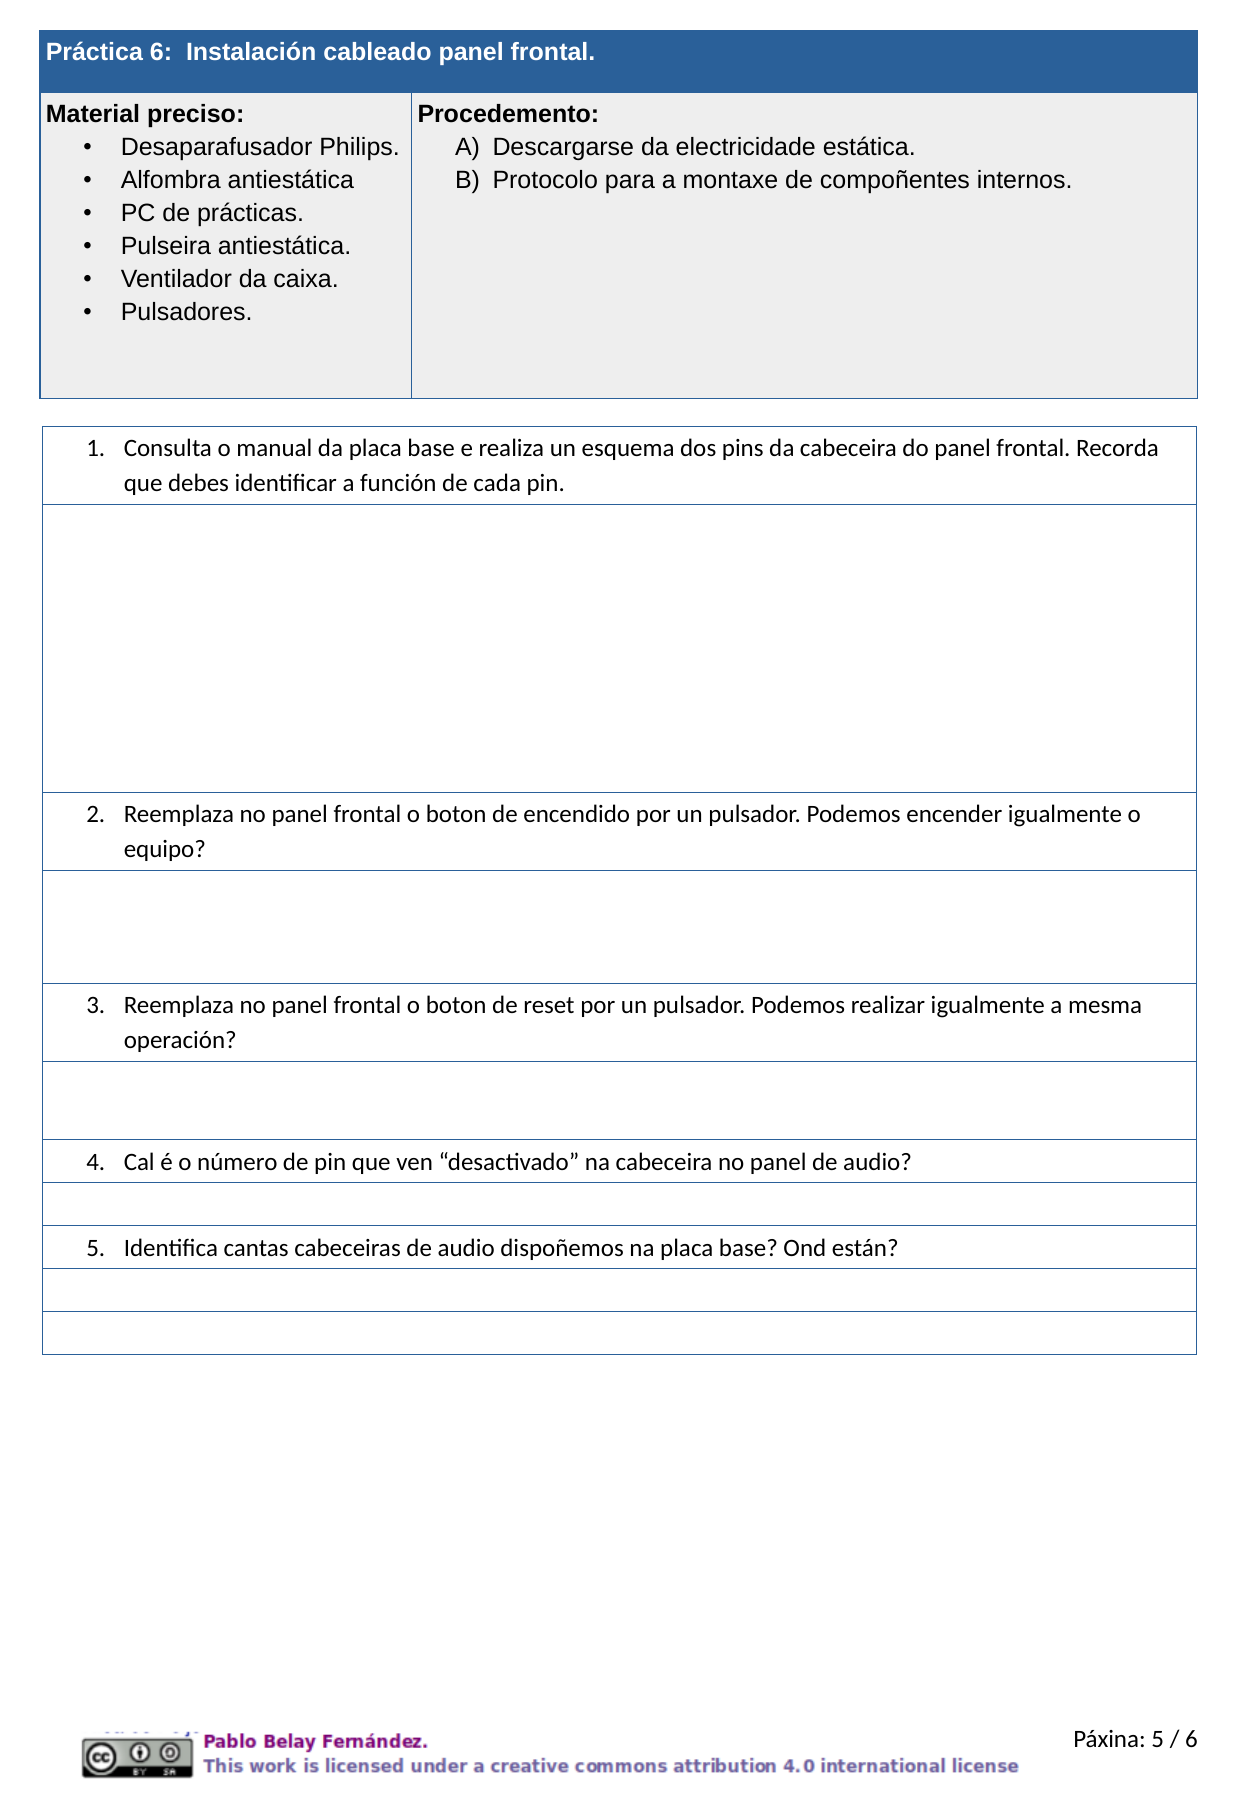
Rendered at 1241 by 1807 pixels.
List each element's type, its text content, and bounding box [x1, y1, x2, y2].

table_cell Reemplaza no panel frontal o boton de encendido por un pulsador. Podemos encender igualmente o equipo? [43, 793, 1196, 870]
table_cell [43, 1062, 1196, 1139]
table_header Práctica 6: Instalación cableado panel frontal. [41, 31, 908, 92]
table_cell [43, 1312, 1196, 1354]
table_cell [43, 871, 1196, 983]
table_cell Cal é o número de pin que ven “desactivado” na cabeceira no panel de audio? [43, 1140, 1196, 1182]
table_cell Procedemento: Descargarse da electricidade estática. Protocolo para a montaxe de compoñentes internos. [412, 93, 1197, 398]
table_cell [43, 505, 1196, 792]
table_cell Reemplaza no panel frontal o boton de reset por un pulsador. Podemos realizar igualmente a mesma operación? [43, 984, 1196, 1061]
table_cell [43, 1269, 1196, 1311]
picture [65, 1722, 1035, 1787]
table_cell Material preciso: Desaparafusador Philips. Alfombra antiestática PC de prácticas. Pulseira antiestática. Ventilador da caixa. Pulsadores. [41, 93, 411, 398]
table_header Consulta o manual da placa base e realiza un esquema dos pins da cabeceira do panel frontal. Recorda que debes identificar a función de cada pin. [43, 427, 1196, 504]
table_cell Identifica cantas cabeceiras de audio dispoñemos na placa base? Ond están? [43, 1226, 1196, 1268]
table_header [909, 31, 1197, 92]
table_cell [43, 1183, 1196, 1225]
